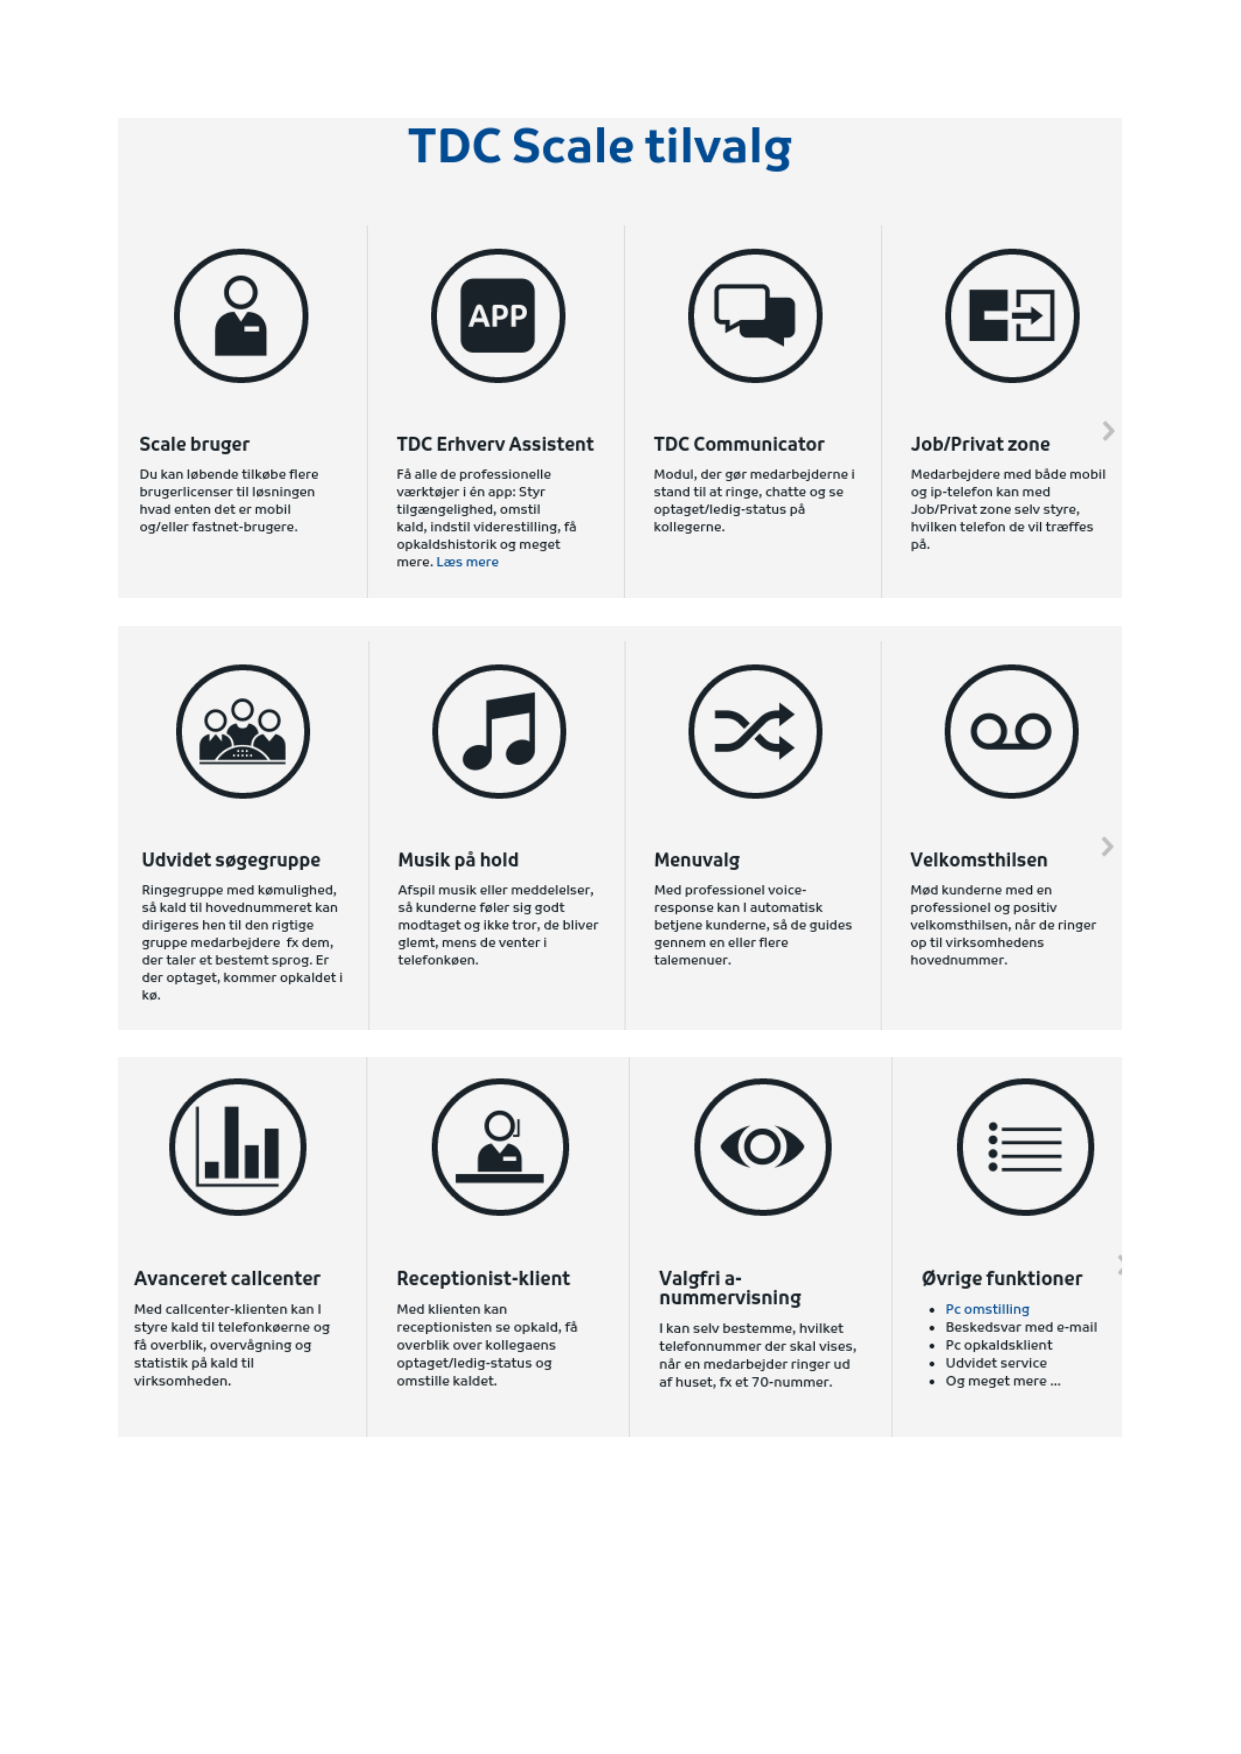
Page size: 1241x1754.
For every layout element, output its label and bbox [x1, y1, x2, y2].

picture [118, 118, 1123, 598]
picture [118, 1057, 1123, 1437]
picture [118, 626, 1123, 1030]
